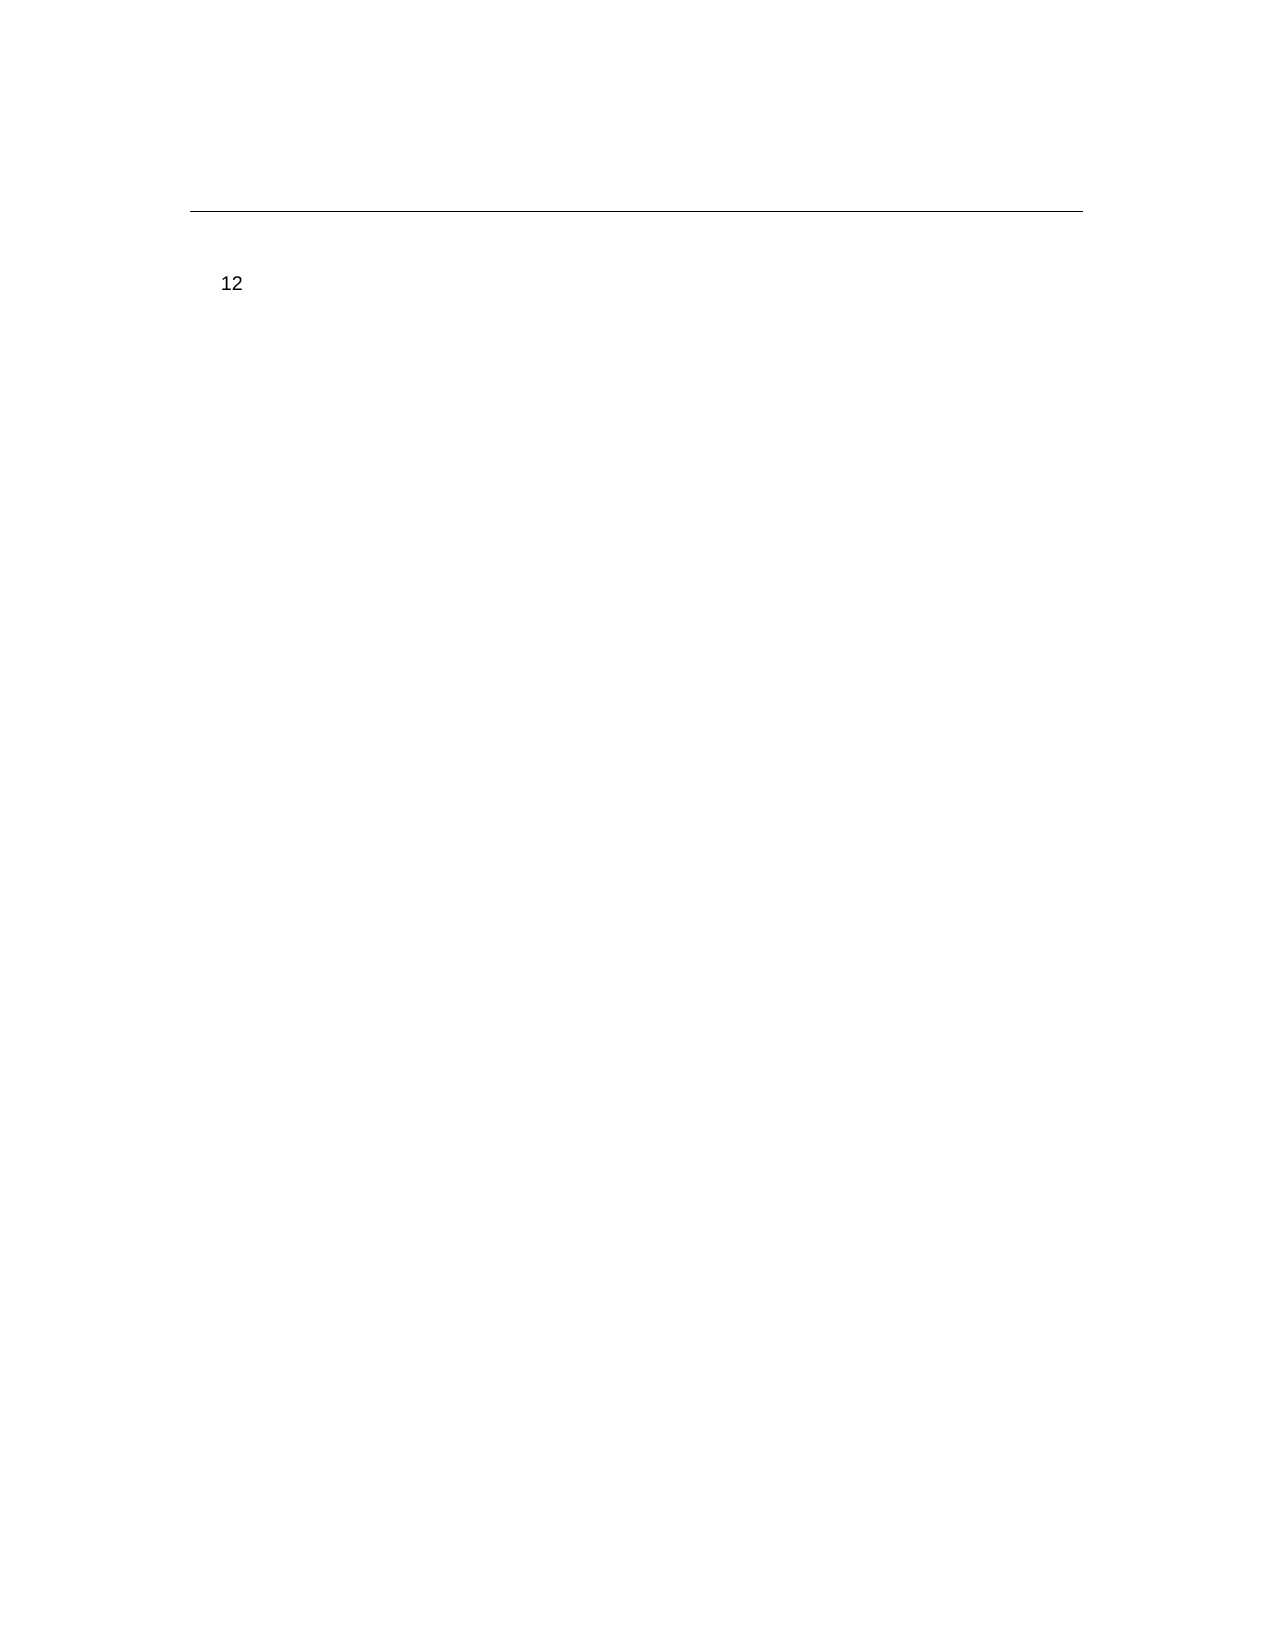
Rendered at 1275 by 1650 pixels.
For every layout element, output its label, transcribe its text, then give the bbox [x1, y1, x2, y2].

text 12 [221, 272, 1033, 294]
table_cell [221, 184, 1114, 211]
table_cell [221, 159, 1114, 184]
table_cell [221, 135, 1114, 159]
